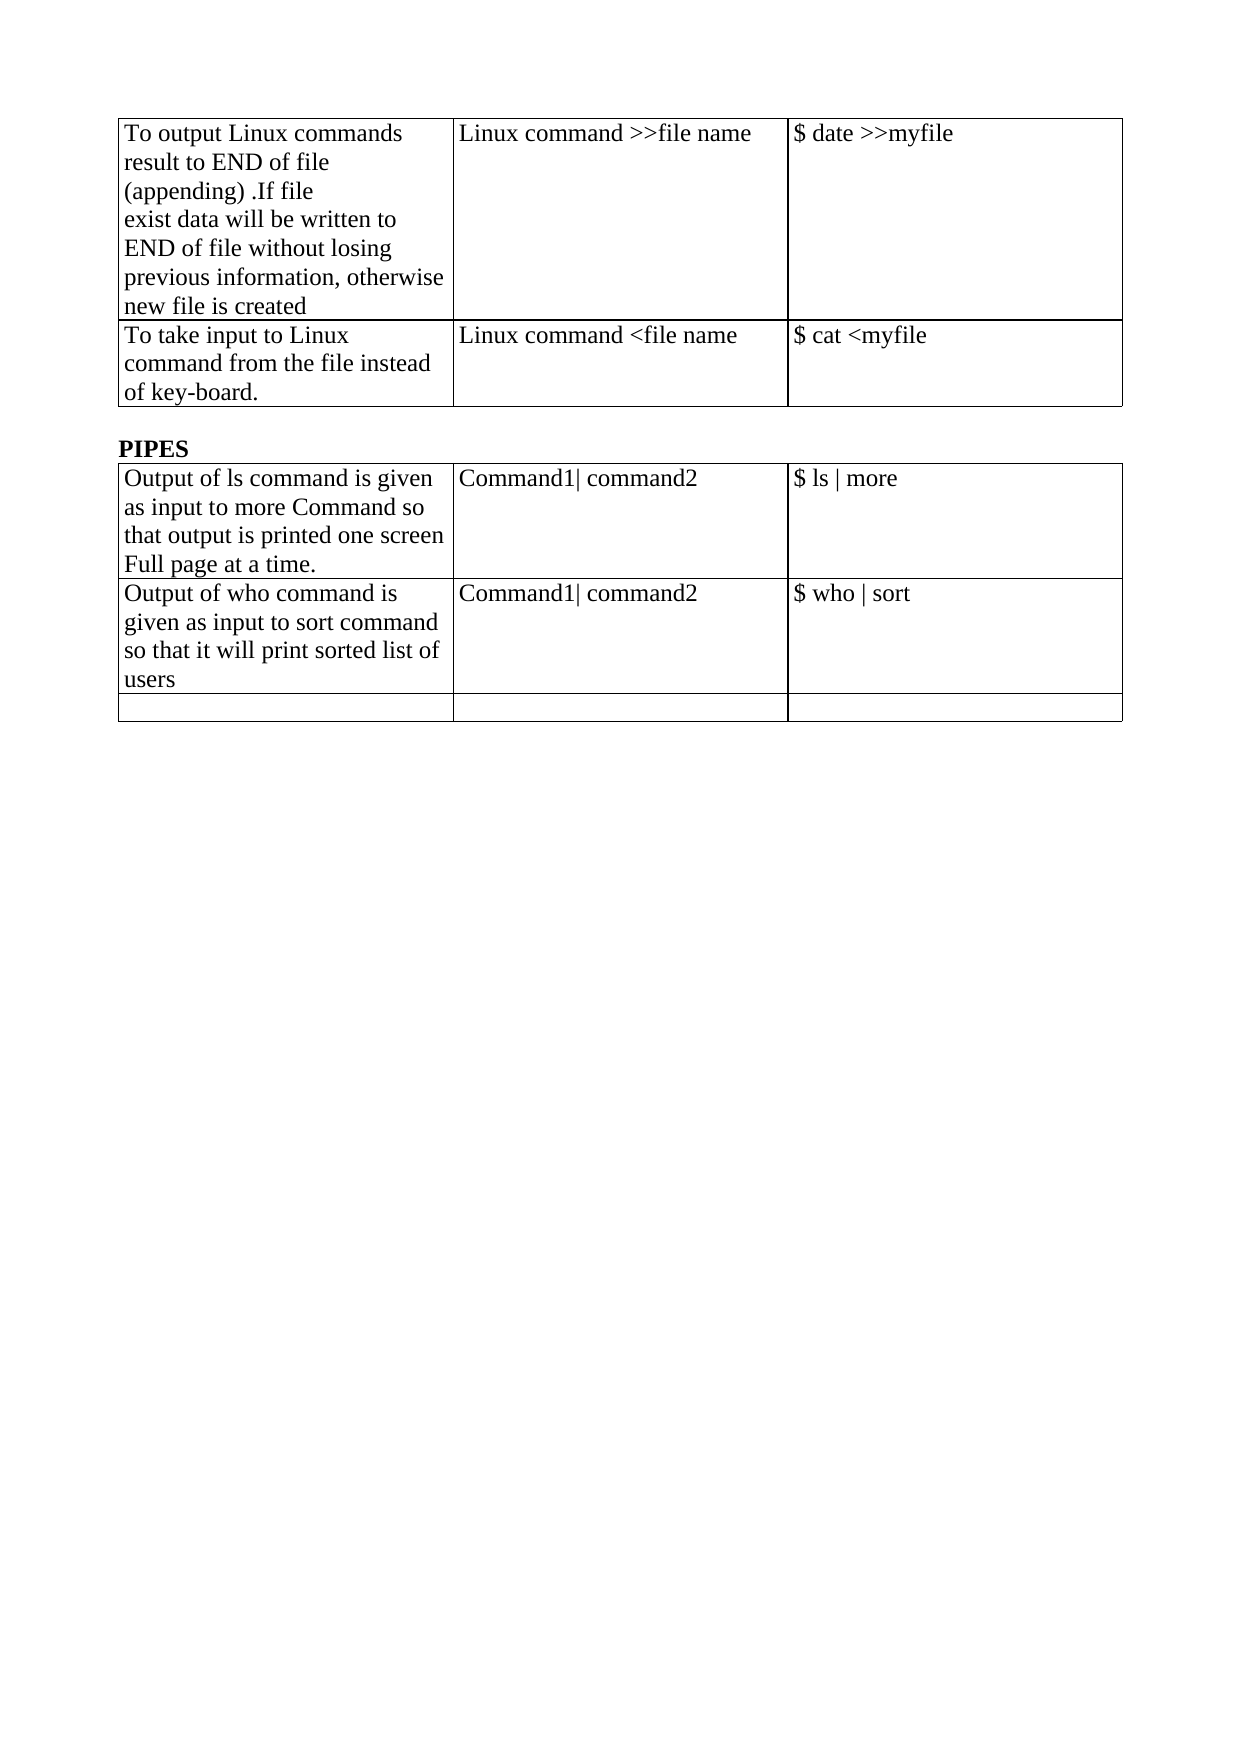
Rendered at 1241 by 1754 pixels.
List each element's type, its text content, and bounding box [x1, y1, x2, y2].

table_cell Output of who command is given as input to sort command so that it will print sorted list of users [119, 579, 453, 693]
table_cell [119, 694, 453, 721]
table_cell To output Linux commands result to END of file (appending) .If file exist data will be written to END of file without losing previous information, otherwise new file is created [119, 119, 453, 319]
table_cell Linux command >>file name [454, 119, 787, 319]
table_cell $ who | sort [789, 579, 1122, 693]
table_cell Linux command <file name [454, 321, 787, 406]
table_cell [454, 694, 787, 721]
table_cell Command1| command2 [454, 579, 787, 693]
table_cell [789, 694, 1122, 721]
table_cell To take input to Linux command from the file instead of key-board. [119, 321, 453, 406]
table_cell $ date >>myfile [789, 119, 1122, 319]
text PIPES [118, 434, 1122, 463]
table_header Output of ls command is given as input to more Command so that output is printed one screen Full page at a time. [119, 464, 453, 578]
table_header $ ls | more [789, 464, 1122, 578]
table_cell $ cat <myfile [789, 321, 1122, 406]
table_header Command1| command2 [454, 464, 787, 578]
